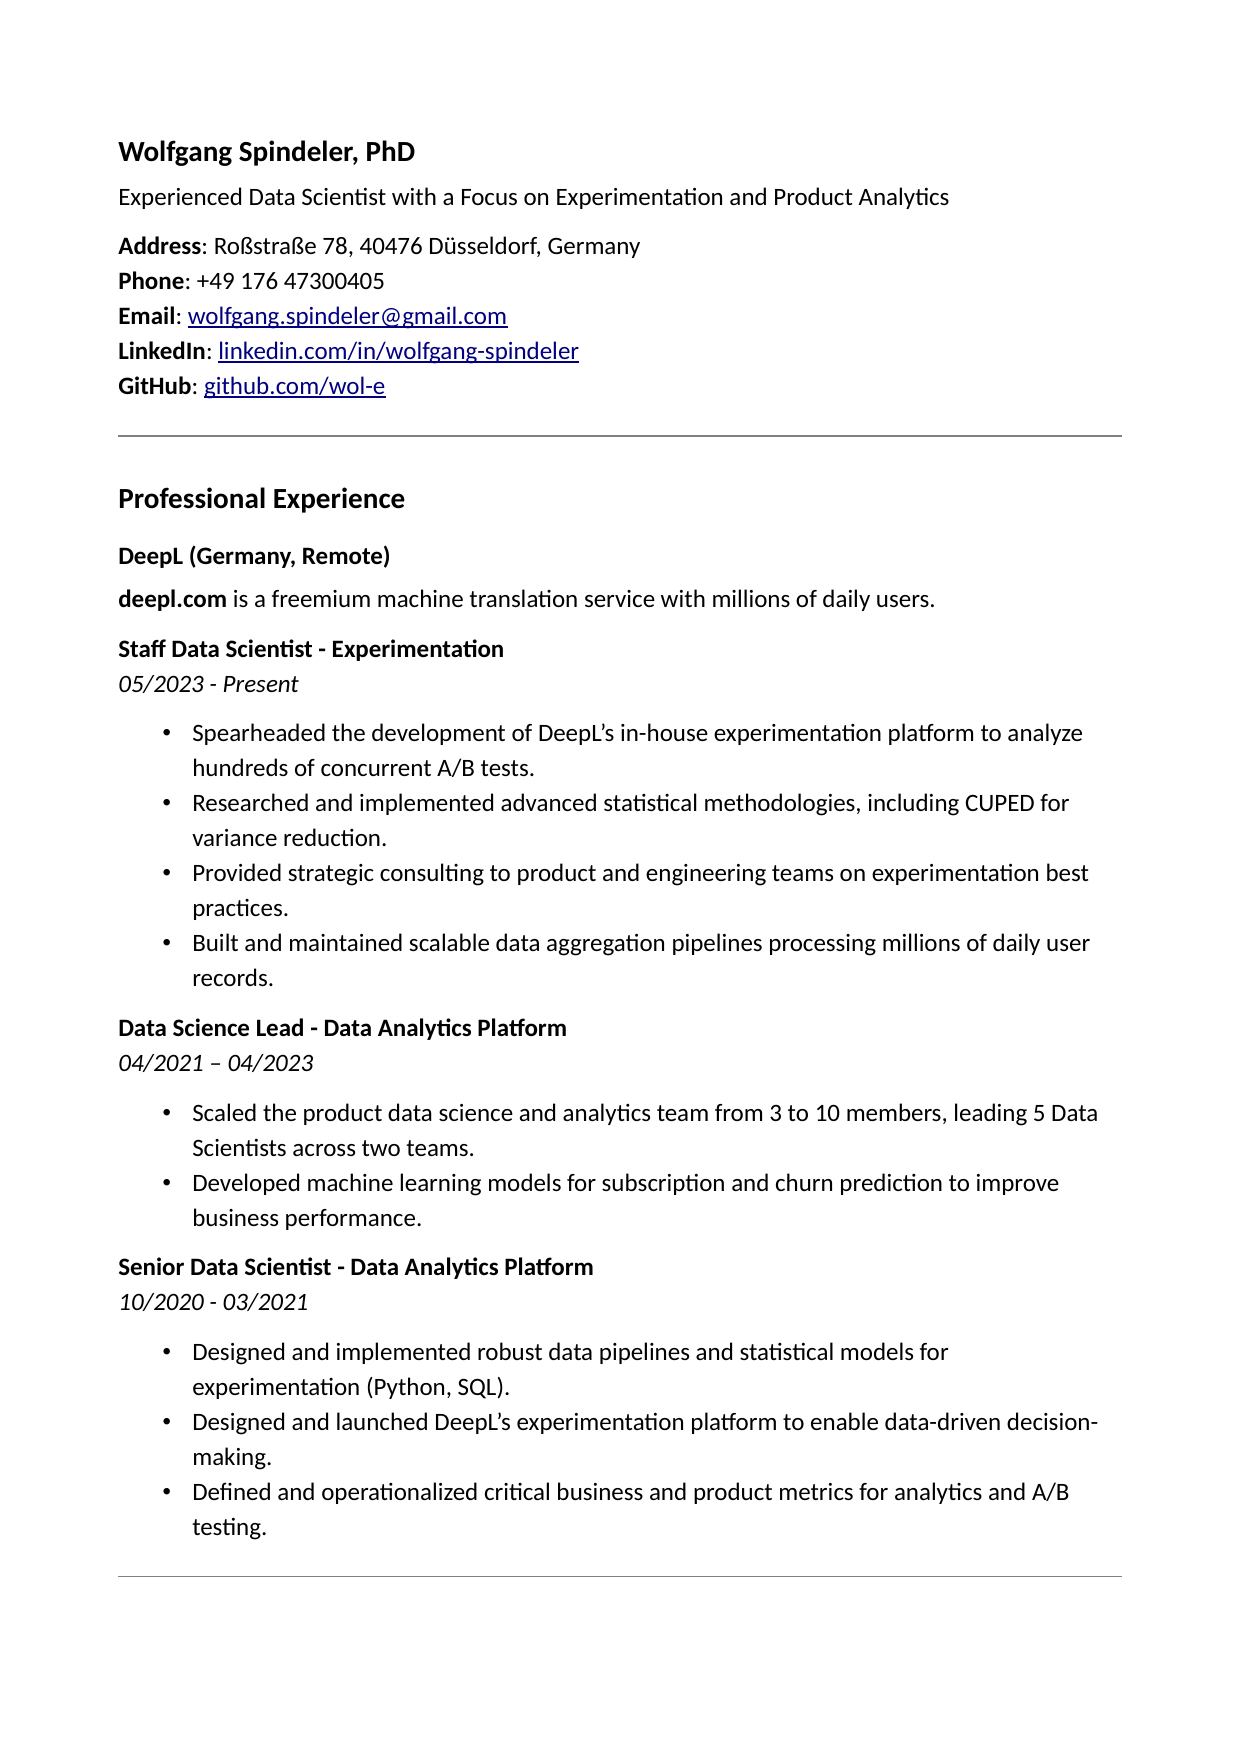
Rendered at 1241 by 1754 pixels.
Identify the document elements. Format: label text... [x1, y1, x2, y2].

text Staff Data Scientist - Experimentation 05/2023 - Present [118, 633, 1122, 698]
list Spearheaded the development of DeepL’s in-house experimentation platform to analyze hundreds of concurrent A/B tests. [162, 718, 1122, 783]
text Senior Data Scientist - Data Analytics Platform 10/2020 - 03/2021 [118, 1251, 1122, 1317]
list Provided strategic consulting to product and engineering teams on experimentation best practices. [162, 858, 1122, 923]
subtitle Professional Experience [118, 480, 1122, 515]
text Experienced Data Scientist with a Focus on Experimentation and Product Analytics [118, 181, 1122, 211]
text deepl.com is a freemium machine translation service with millions of daily users. [118, 583, 1122, 614]
subtitle DeepL (Germany, Remote) [118, 540, 1122, 571]
list Designed and implemented robust data pipelines and statistical models for experimentation (Python, SQL). [162, 1336, 1122, 1401]
list Researched and implemented advanced statistical methodologies, including CUPED for variance reduction. [162, 788, 1122, 853]
list Designed and launched DeepL’s experimentation platform to enable data-driven decision-making. [162, 1406, 1122, 1471]
list Defined and operationalized critical business and product metrics for analytics and A/B testing. [162, 1476, 1122, 1541]
text Data Science Lead - Data Analytics Platform 04/2021 – 04/2023 [118, 1012, 1122, 1078]
list Developed machine learning models for subscription and churn prediction to improve business performance. [162, 1167, 1122, 1232]
list Scaled the product data science and analytics team from 3 to 10 members, leading 5 Data Scientists across two teams. [162, 1097, 1122, 1162]
list Built and maintained scalable data aggregation pipelines processing millions of daily user records. [162, 928, 1122, 993]
text Address: Roßstraße 78, 40476 Düsseldorf, Germany Phone: +49 176 47300405 Email: wolfgang.spindeler@gmail.com LinkedIn: linkedin.com/in/wolfgang-spindeler GitHub: github.com/wol-e [118, 230, 1122, 401]
subtitle Wolfgang Spindeler, PhD [118, 133, 1122, 168]
